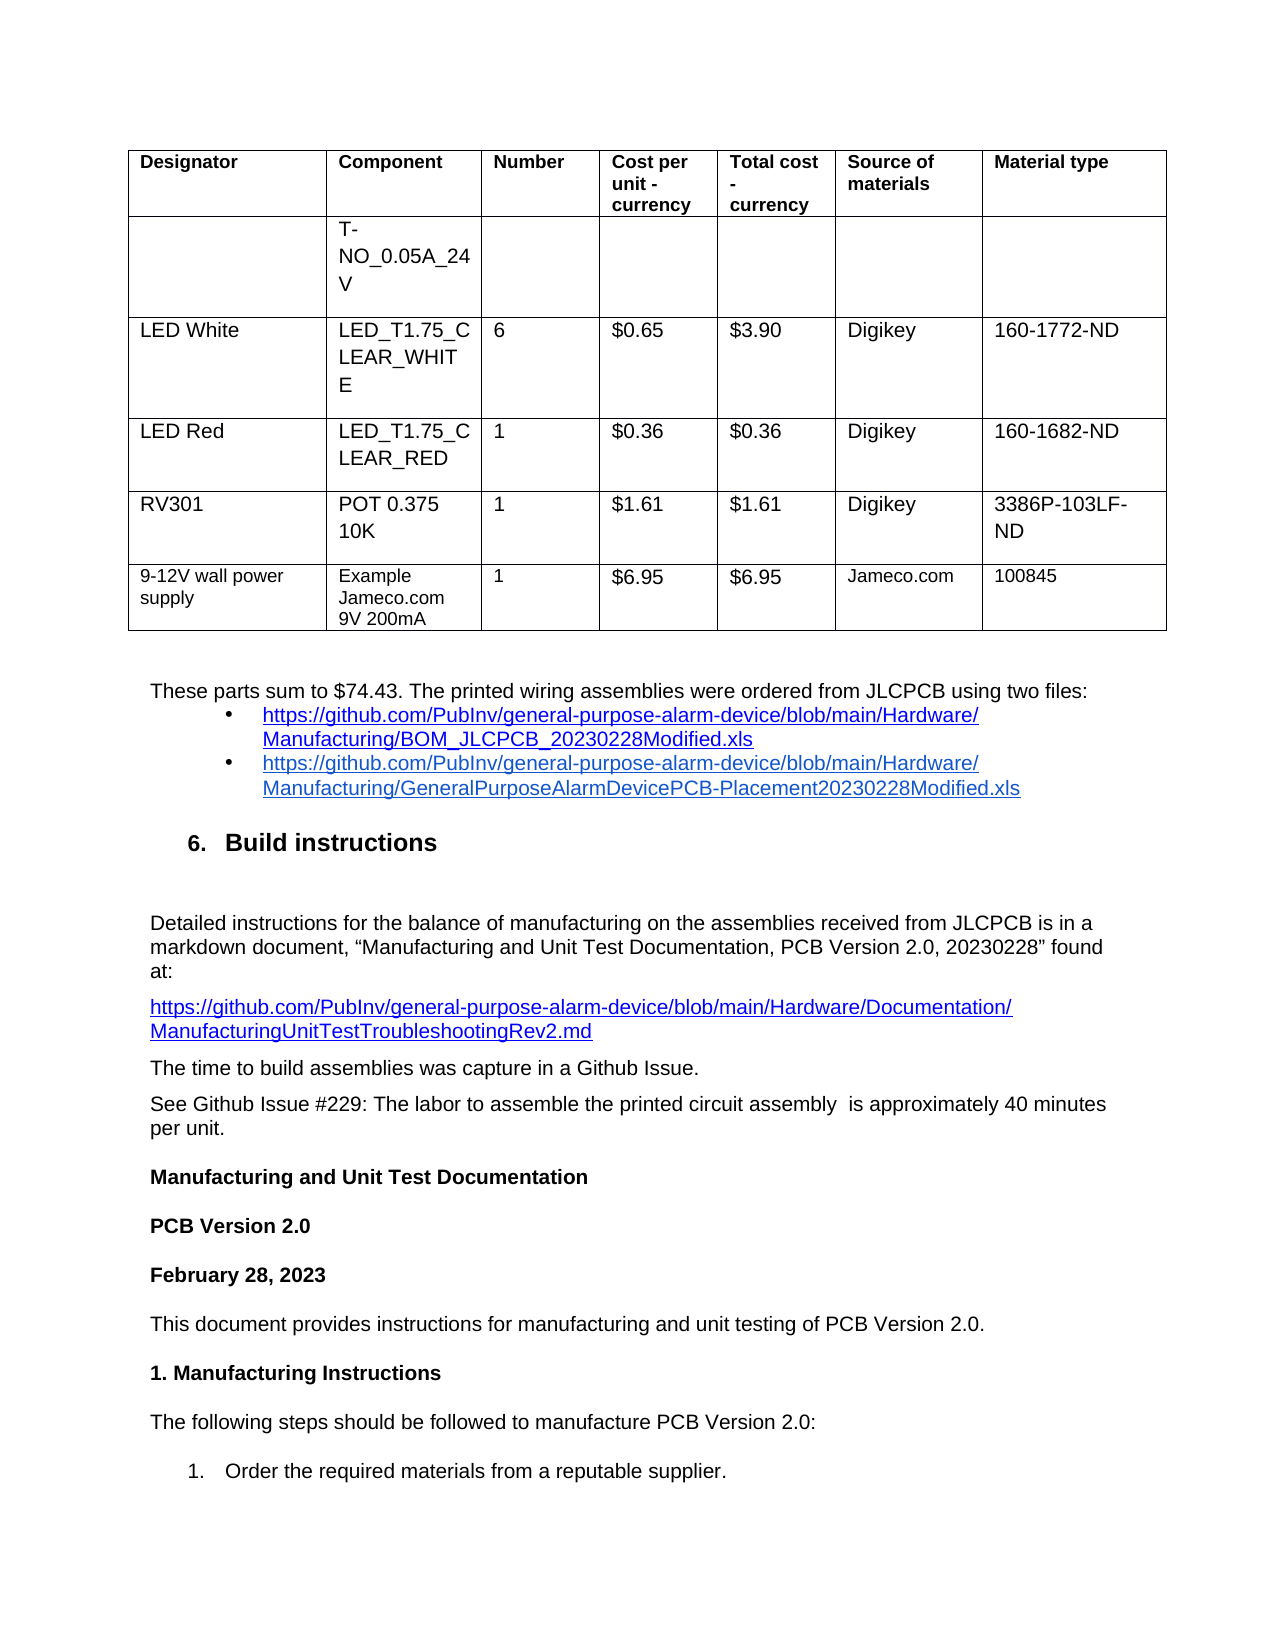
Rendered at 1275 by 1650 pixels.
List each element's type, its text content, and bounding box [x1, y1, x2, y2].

table_header Number [482, 151, 599, 216]
text The time to build assemblies was capture in a Github Issue. [150, 1056, 1125, 1079]
table_header Cost per unit -currency [600, 151, 717, 216]
table_cell T-NO_0.05A_24V [327, 217, 481, 317]
table_cell 9-12V wall power supply [129, 565, 326, 630]
table_cell $0.36 [718, 419, 835, 491]
table_cell 1 [482, 565, 599, 630]
table_cell 6 [482, 318, 599, 417]
list https://github.com/PubInv/general-purpose-alarm-device/blob/main/Hardware/Manufacturing/GeneralPurposeAlarmDevicePCB-Placement20230228Modified.xls [225, 751, 1125, 799]
table_cell $1.61 [600, 492, 717, 564]
table_header Material type [983, 151, 1166, 216]
text Detailed instructions for the balance of manufacturing on the assemblies received from JLCPCB is in a markdown document, “Manufacturing and Unit Test Documentation, PCB Version 2.0, 20230228” found at: [150, 911, 1125, 983]
table_cell RV301 [129, 492, 326, 564]
text This document provides instructions for manufacturing and unit testing of PCB Version 2.0. [150, 1312, 1125, 1336]
table_cell 1 [482, 419, 599, 491]
table_header Total cost - currency [718, 151, 835, 216]
table_cell POT 0.375 10K [327, 492, 481, 564]
table_cell 100845 [983, 565, 1166, 630]
table_cell Digikey [836, 492, 982, 564]
table_header Source of materials [836, 151, 982, 216]
table_cell $3.90 [718, 318, 835, 417]
text February 28, 2023 [150, 1263, 1125, 1287]
list Build instructions [187, 828, 1125, 857]
table_cell Digikey [836, 318, 982, 417]
table_cell LED White [129, 318, 326, 417]
table_cell [836, 217, 982, 317]
table_cell LED_T1.75_CLEAR_RED [327, 419, 481, 491]
text The following steps should be followed to manufacture PCB Version 2.0: [150, 1410, 1125, 1434]
table_cell 1 [482, 492, 599, 564]
text https://github.com/PubInv/general-purpose-alarm-device/blob/main/Hardware/Documentation/ManufacturingUnitTestTroubleshootingRev2.md [150, 995, 1125, 1043]
text PCB Version 2.0 [150, 1214, 1125, 1238]
table_header Designator [129, 151, 326, 216]
text These parts sum to $74.43. The printed wiring assemblies were ordered from JLCPCB using two files: [150, 679, 1125, 703]
text 1. Manufacturing Instructions [150, 1361, 1125, 1385]
table_cell Jameco.com [836, 565, 982, 630]
table_cell [718, 217, 835, 317]
table_cell [482, 217, 599, 317]
text See Github Issue #229: The labor to assemble the printed circuit assembly is approximately 40 minutes per unit. [150, 1092, 1125, 1140]
table_cell [129, 217, 326, 317]
table_cell Digikey [836, 419, 982, 491]
table_cell $0.36 [600, 419, 717, 491]
table_cell 160-1682-ND [983, 419, 1166, 491]
table_cell LED_T1.75_CLEAR_WHITE [327, 318, 481, 417]
text Manufacturing and Unit Test Documentation [150, 1165, 1125, 1189]
table_cell $6.95 [600, 565, 717, 630]
table_cell $0.65 [600, 318, 717, 417]
list Order the required materials from a reputable supplier. [187, 1459, 1125, 1483]
table_cell $1.61 [718, 492, 835, 564]
table_cell 3386P-103LF-ND [983, 492, 1166, 564]
table_header Component [327, 151, 481, 216]
list https://github.com/PubInv/general-purpose-alarm-device/blob/main/Hardware/Manufacturing/BOM_JLCPCB_20230228Modified.xls [225, 703, 1125, 751]
table_cell [983, 217, 1166, 317]
table_cell LED Red [129, 419, 326, 491]
table_cell 160-1772-ND [983, 318, 1166, 417]
table_cell [600, 217, 717, 317]
table_cell Example Jameco.com 9V 200mA [327, 565, 481, 630]
table_cell $6.95 [718, 565, 835, 630]
